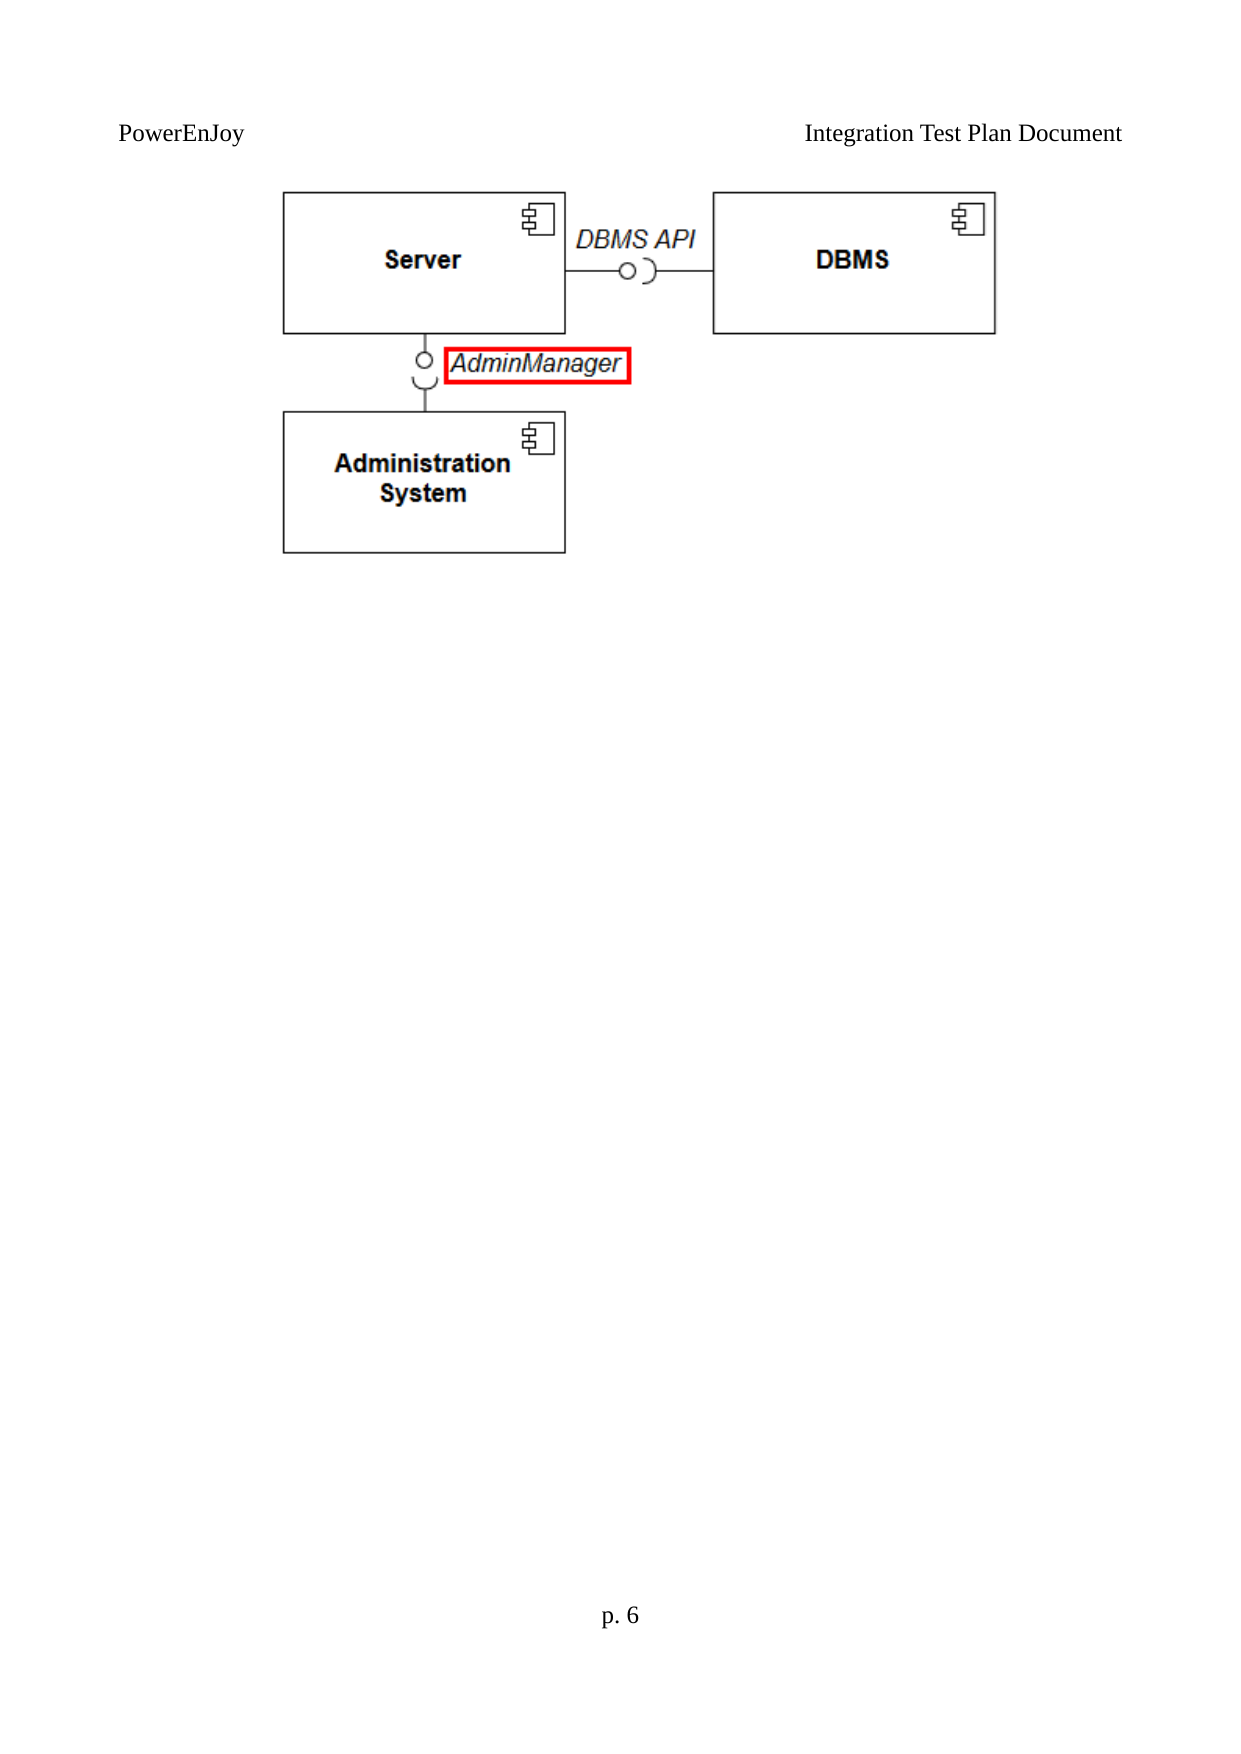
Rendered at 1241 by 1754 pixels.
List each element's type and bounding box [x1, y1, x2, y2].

picture [241, 153, 999, 557]
